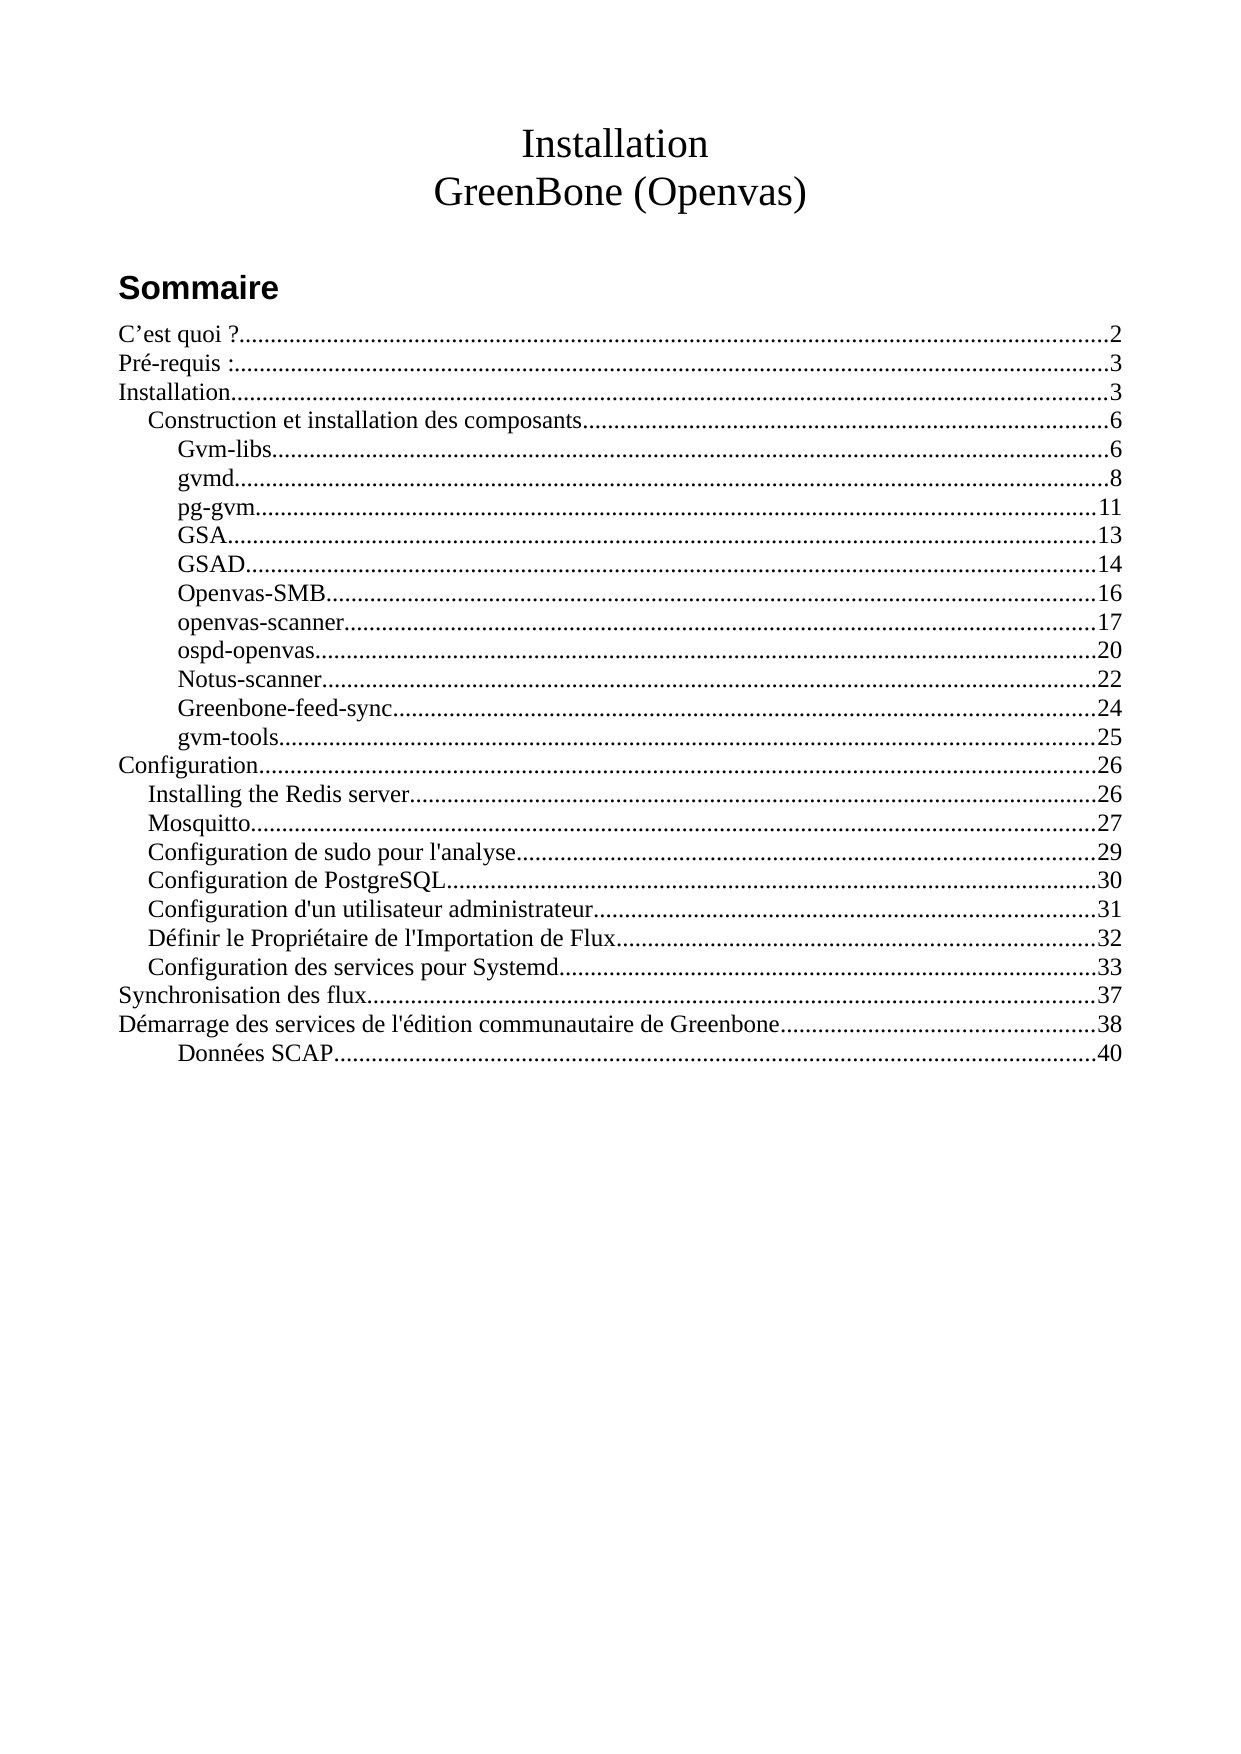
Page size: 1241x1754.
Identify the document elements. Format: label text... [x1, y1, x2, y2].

text Configuration de sudo pour l'analyse 29 [148, 837, 1122, 866]
text Greenbone-feed-sync 24 [177, 693, 1122, 722]
text Démarrage des services de l'édition communautaire de Greenbone 38 [118, 1009, 1122, 1038]
text Installing the Redis server 26 [148, 779, 1122, 808]
text pg-gvm 11 [177, 492, 1122, 521]
text gvm-tools 25 [177, 722, 1122, 751]
text Pré-requis : 3 [118, 348, 1122, 377]
text Mosquitto 27 [148, 808, 1122, 837]
text Synchronisation des flux 37 [118, 981, 1122, 1009]
text Configuration de PostgreSQL 30 [148, 866, 1122, 894]
text Openvas-SMB 16 [177, 578, 1122, 607]
text Construction et installation des composants 6 [148, 406, 1122, 434]
text C’est quoi ? 2 [118, 319, 1122, 348]
text Installation 3 [118, 377, 1122, 406]
text Configuration d'un utilisateur administrateur 31 [148, 894, 1122, 923]
text Définir le Propriétaire de l'Importation de Flux 32 [148, 923, 1122, 952]
text ospd-openvas 20 [177, 636, 1122, 664]
text GSAD 14 [177, 549, 1122, 578]
subtitle Sommaire [118, 268, 1122, 307]
text Données SCAP 40 [177, 1038, 1122, 1067]
text Gvm-libs 6 [177, 434, 1122, 463]
text GSA 13 [177, 521, 1122, 549]
text gvmd 8 [177, 463, 1122, 492]
text openvas-scanner 17 [177, 607, 1122, 636]
text Configuration 26 [118, 751, 1122, 779]
text Configuration des services pour Systemd 33 [148, 952, 1122, 981]
text Notus-scanner 22 [177, 664, 1122, 693]
